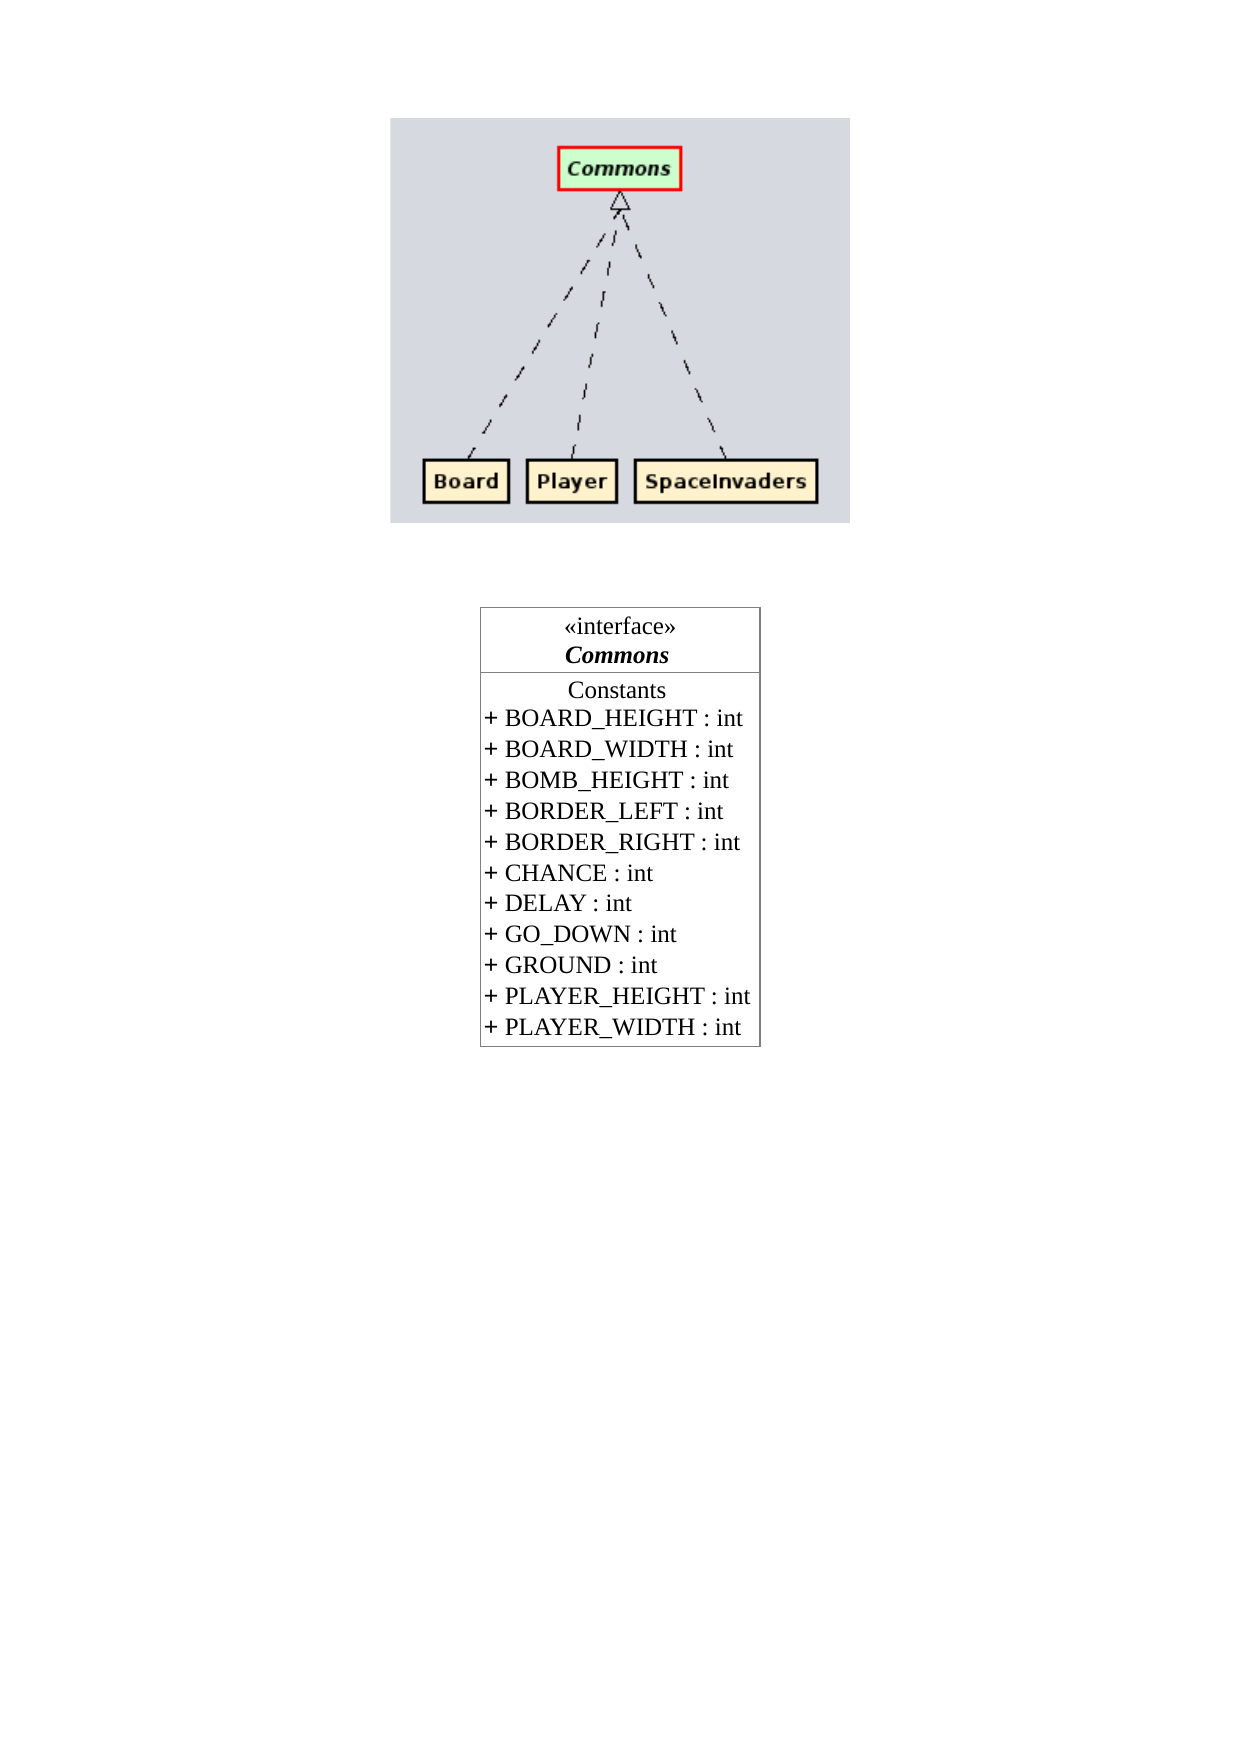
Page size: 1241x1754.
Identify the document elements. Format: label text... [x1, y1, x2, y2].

picture [390, 118, 850, 523]
table_header «interface» Commons [481, 608, 759, 672]
table_cell Constants + BOARD_HEIGHT : int + BOARD_WIDTH : int + BOMB_HEIGHT : int + BORDER_LEFT : int + BORDER_RIGHT : int + CHANCE : int + DELAY : int + GO_DOWN : int + GROUND : int + PLAYER_HEIGHT : int + PLAYER_WIDTH : int [481, 673, 759, 1046]
